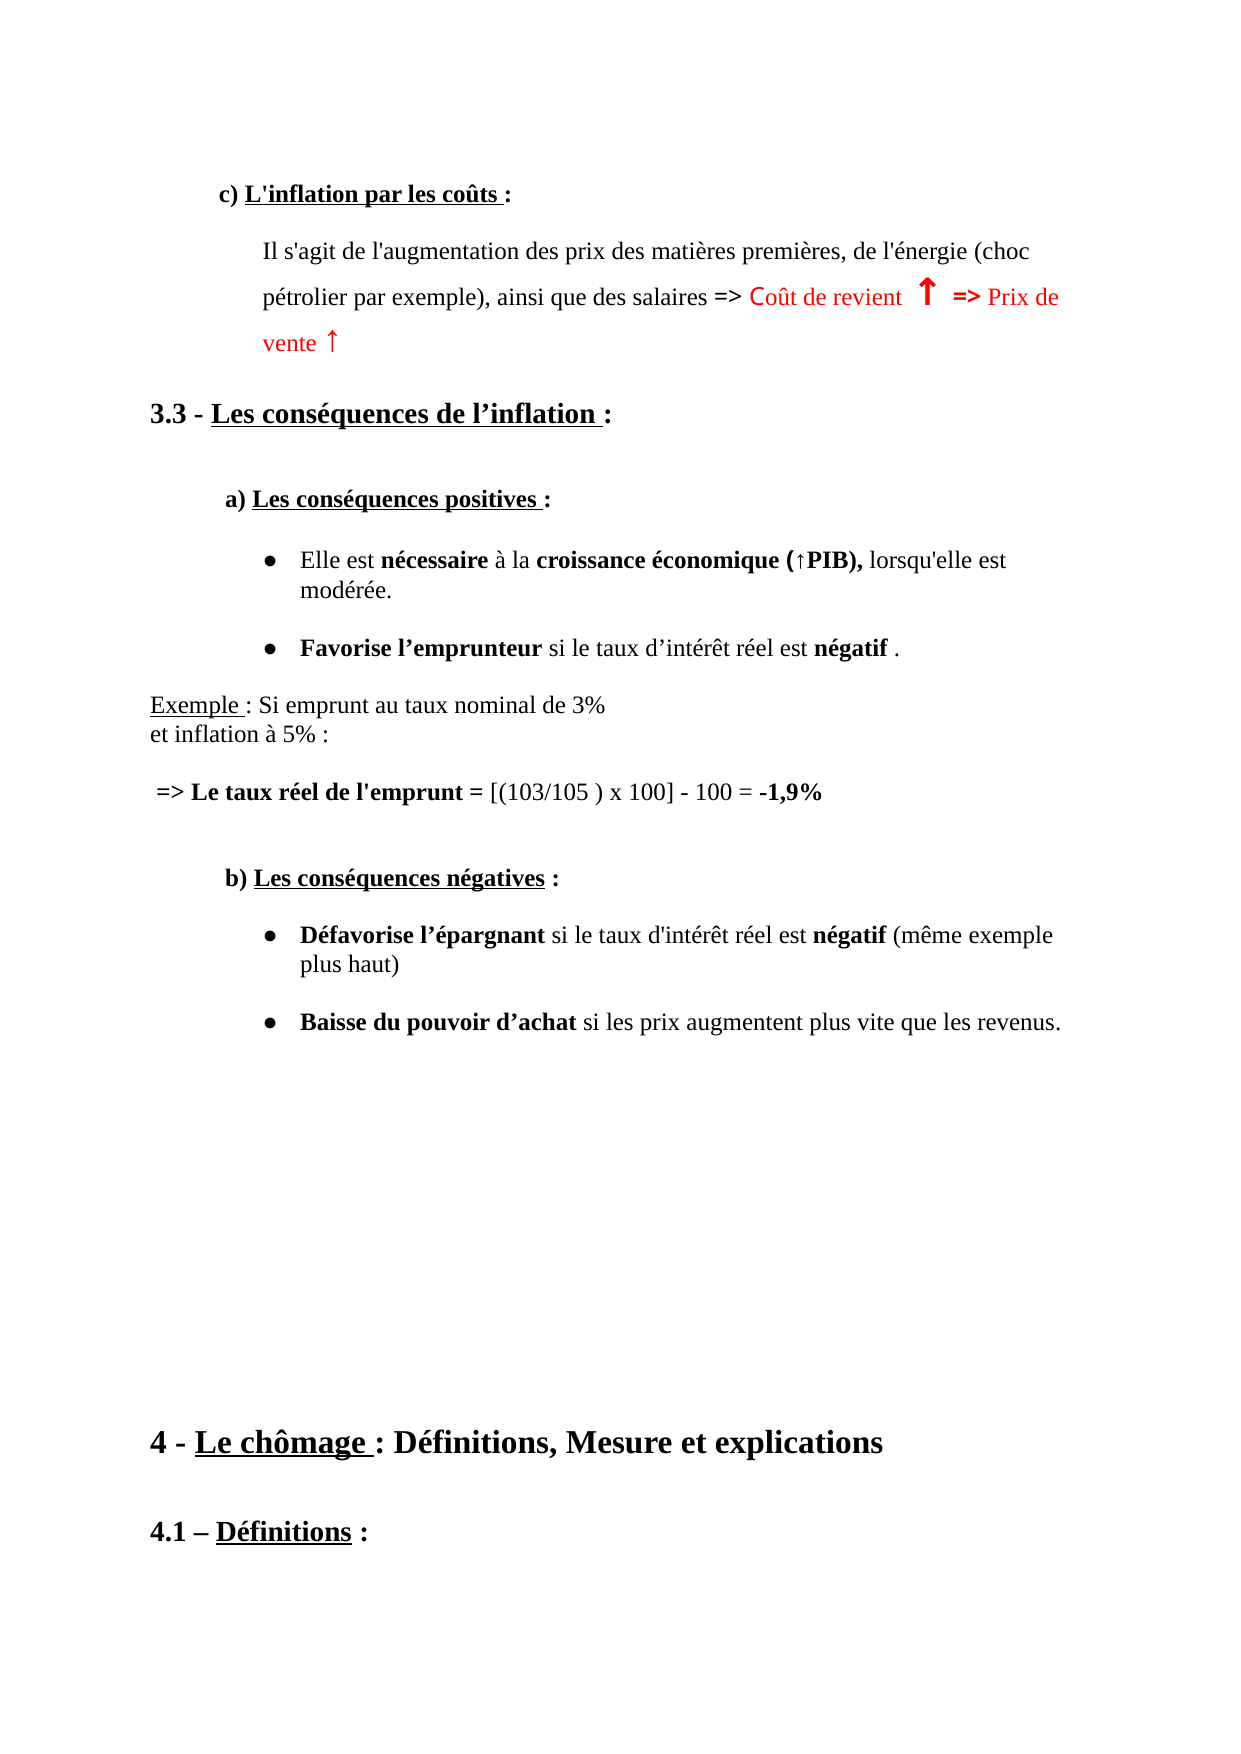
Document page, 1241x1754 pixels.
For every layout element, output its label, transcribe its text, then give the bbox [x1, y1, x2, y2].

text et inflation à 5% : [150, 719, 1090, 748]
text 4.1 – Définitions : [150, 1514, 1090, 1548]
list Elle est nécessaire à la croissance économique (↑PIB), lorsqu'elle est modérée. [262, 541, 1090, 604]
text Exemple : Si emprunt au taux nominal de 3% [150, 691, 1090, 719]
list Baisse du pouvoir d’achat si les prix augmentent plus vite que les revenus. [262, 1007, 1090, 1036]
text b) Les conséquences négatives : [187, 863, 1090, 892]
list Favorise l’emprunteur si le taux d’intérêt réel est négatif . [262, 633, 1090, 662]
subtitle 3.3 - Les conséquences de l’inflation : [150, 397, 1090, 430]
text => Le taux réel de l'emprunt = [(103/105 ) x 100] - 100 = -1,9% [150, 777, 1090, 806]
text c) L'inflation par les coûts : [187, 179, 1090, 207]
list Défavorise l’épargnant si le taux d'intérêt réel est négatif (même exemple plus haut) [262, 921, 1090, 978]
text a) Les conséquences positives : [187, 484, 1090, 513]
text Il s'agit de l'augmentation des prix des matières premières, de l'énergie (choc pétrolier par exemple), ainsi que des salaires => Coût de revient ↑ => Prix de vente ↑ [262, 236, 1090, 359]
subtitle 4 - Le chômage : Définitions, Mesure et explications [150, 1422, 1090, 1461]
